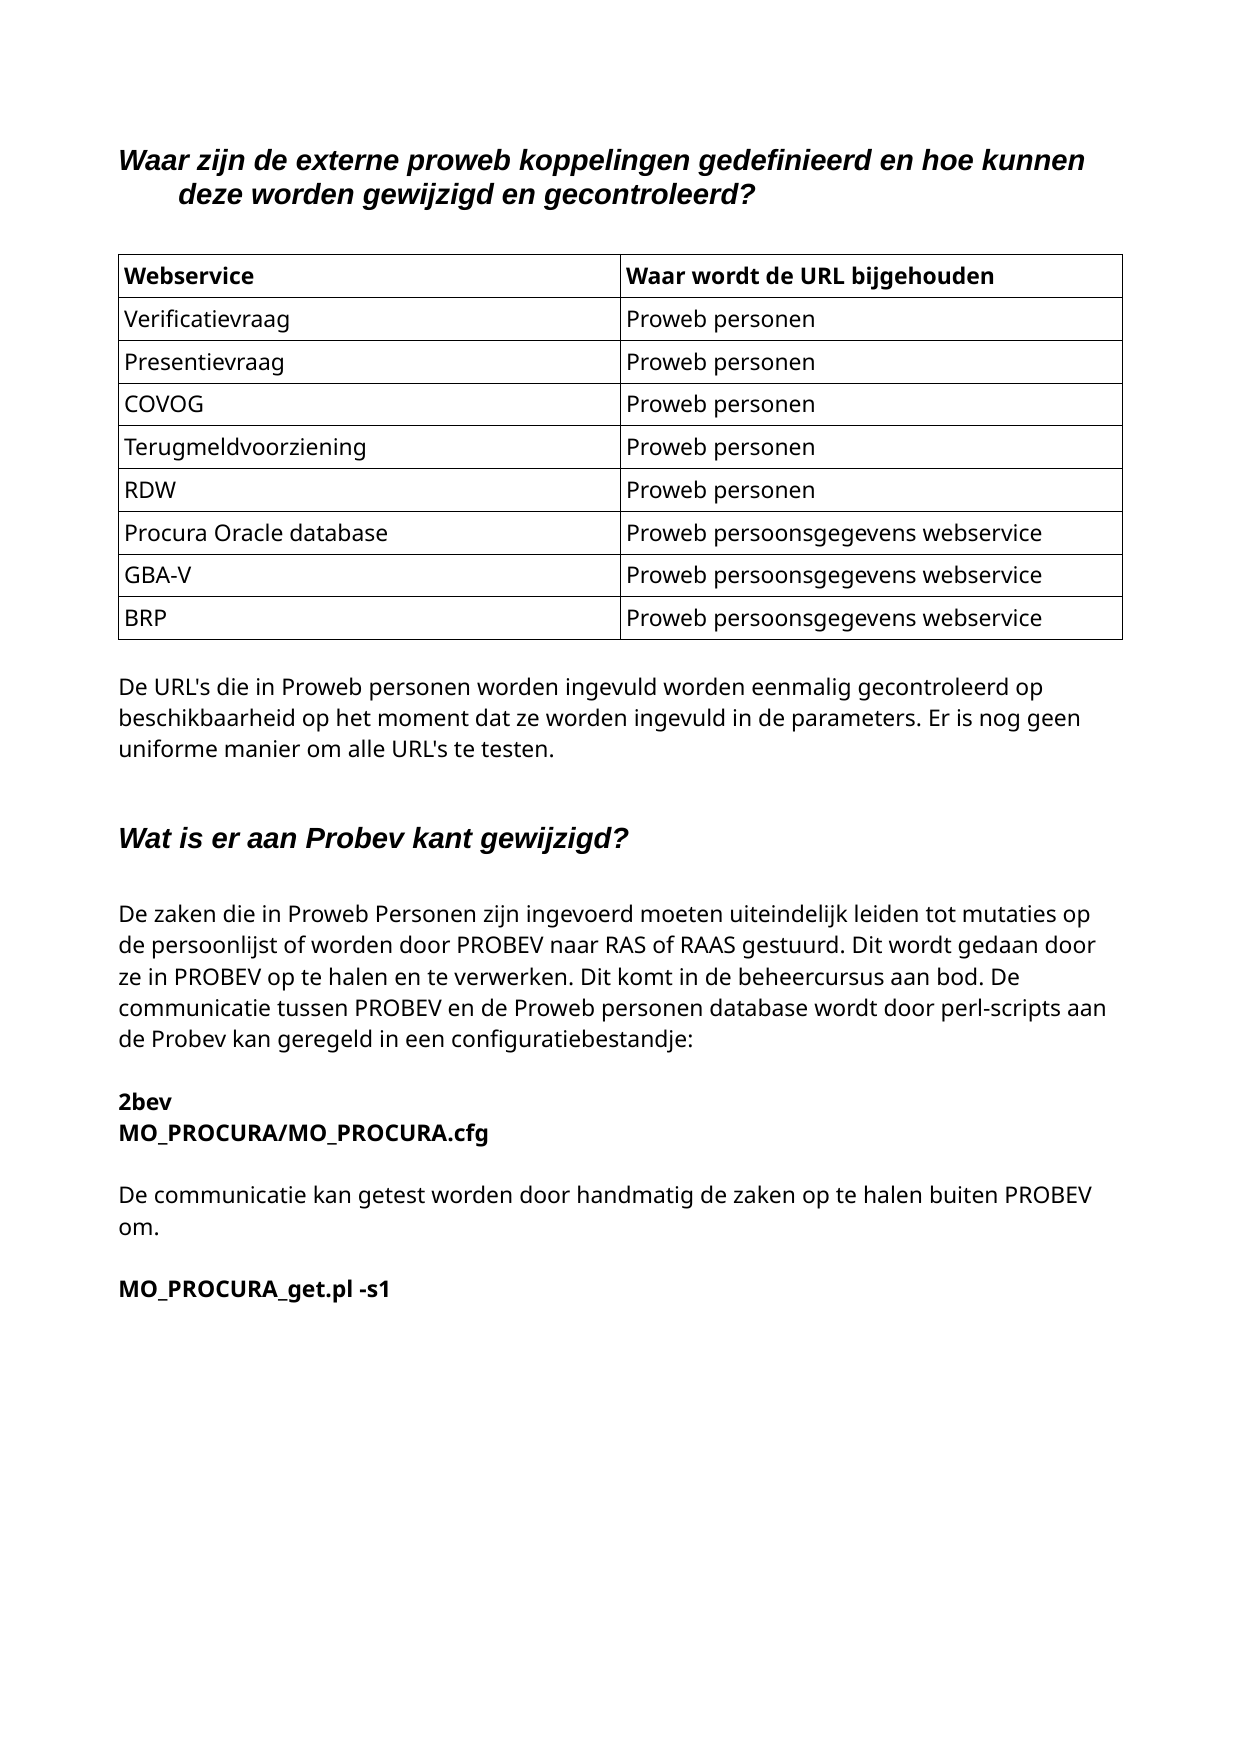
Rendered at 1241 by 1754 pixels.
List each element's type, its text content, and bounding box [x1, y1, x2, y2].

text MO_PROCURA_get.pl -s1 [118, 1273, 1122, 1304]
text De zaken die in Proweb Personen zijn ingevoerd moeten uiteindelijk leiden tot mutaties op de persoonlijst of worden door PROBEV naar RAS of RAAS gestuurd. Dit wordt gedaan door ze in PROBEV op te halen en te verwerken. Dit komt in de beheercursus aan bod. De communicatie tussen PROBEV en de Proweb personen database wordt door perl-scripts aan de Probev kan geregeld in een configuratiebestandje: [118, 898, 1122, 1054]
table_cell BRP [119, 597, 620, 639]
table_cell Proweb personen [621, 341, 1122, 382]
table_cell COVOG [119, 384, 620, 425]
table_cell Terugmeldvoorziening [119, 426, 620, 468]
table_cell Proweb personen [621, 469, 1122, 511]
subtitle Wat is er aan Probev kant gewijzigd? [118, 821, 1122, 854]
text 2bev [118, 1085, 1122, 1117]
table_cell RDW [119, 469, 620, 511]
table_cell Proweb persoonsgegevens webservice [621, 512, 1122, 554]
table_cell Proweb personen [621, 298, 1122, 339]
table_cell Proweb personen [621, 426, 1122, 468]
table_header Waar wordt de URL bijgehouden [621, 255, 1122, 297]
table_cell GBA-V [119, 555, 620, 596]
text De communicatie kan getest worden door handmatig de zaken op te halen buiten PROBEV om. [118, 1179, 1122, 1242]
subtitle Waar zijn de externe proweb koppelingen gedefinieerd en hoe kunnen deze worden gewijzigd en gecontroleerd? [118, 143, 1122, 210]
table_cell Procura Oracle database [119, 512, 620, 554]
table_cell Presentievraag [119, 341, 620, 382]
table_header Webservice [119, 255, 620, 297]
table_cell Proweb persoonsgegevens webservice [621, 597, 1122, 639]
table_cell Proweb personen [621, 384, 1122, 425]
table_cell Proweb persoonsgegevens webservice [621, 555, 1122, 596]
table_cell Verificatievraag [119, 298, 620, 339]
text MO_PROCURA/MO_PROCURA.cfg [118, 1117, 1122, 1148]
text De URL's die in Proweb personen worden ingevuld worden eenmalig gecontroleerd op beschikbaarheid op het moment dat ze worden ingevuld in de parameters. Er is nog geen uniforme manier om alle URL's te testen. [118, 671, 1122, 764]
